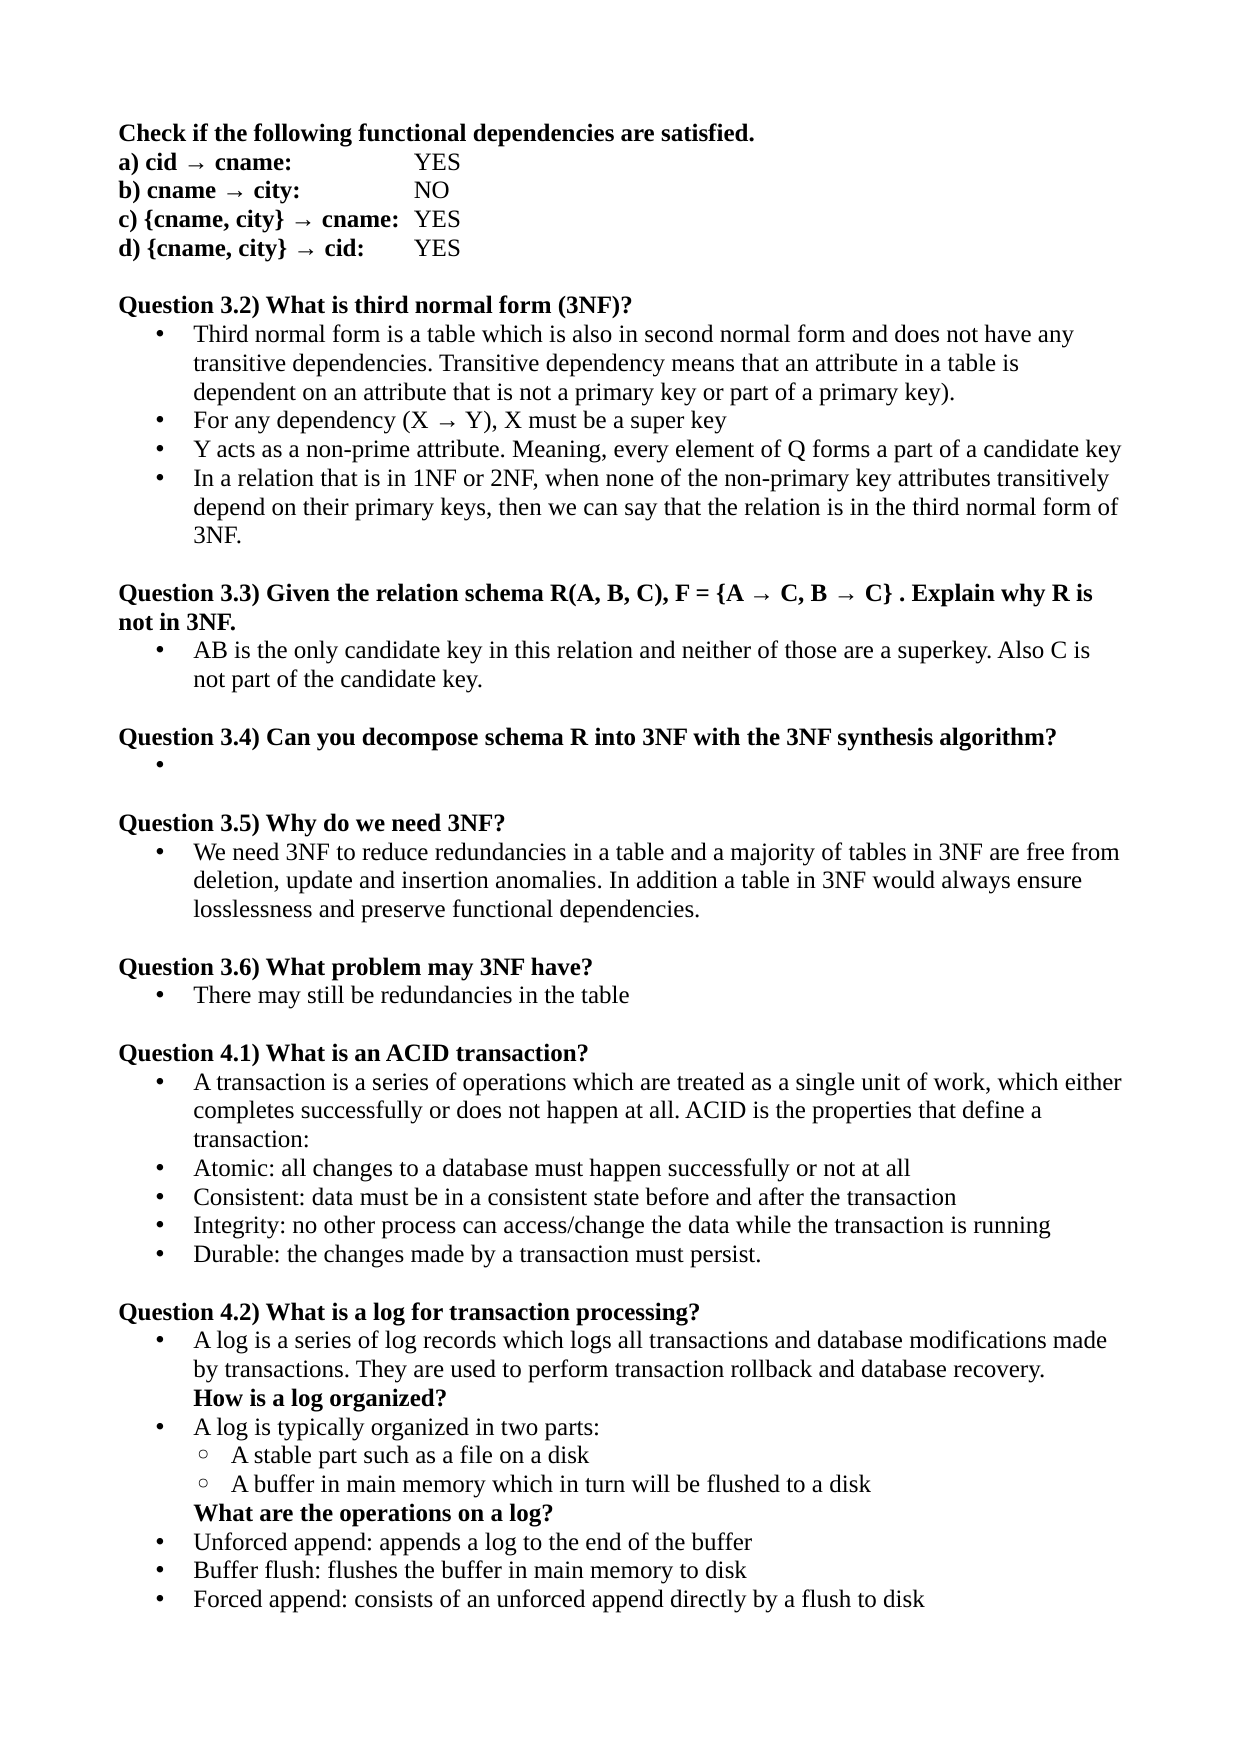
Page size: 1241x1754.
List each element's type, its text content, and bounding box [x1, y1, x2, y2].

list Integrity: no other process can access/change the data while the transaction is running [156, 1211, 1122, 1239]
list Atomic: all changes to a database must happen successfully or not at all [156, 1153, 1122, 1182]
text Question 3.6) What problem may 3NF have? [118, 952, 1122, 981]
list We need 3NF to reduce redundancies in a table and a majority of tables in 3NF are free from deletion, update and insertion anomalies. In addition a table in 3NF would always ensure losslessness and preserve functional dependencies. [156, 837, 1122, 923]
list How is a log organized? [156, 1383, 1122, 1412]
list For any dependency (X → Y), X must be a super key [156, 406, 1122, 434]
list In a relation that is in 1NF or 2NF, when none of the non-primary key attributes transitively depend on their primary keys, then we can say that the relation is in the third normal form of 3NF. [156, 463, 1122, 549]
text b) cname → city: NO [118, 176, 1122, 204]
list A log is typically organized in two parts: [156, 1412, 1122, 1441]
list There may still be redundancies in the table [156, 981, 1122, 1009]
text a) cid → cname: YES [118, 147, 1122, 176]
list Durable: the changes made by a transaction must persist. [156, 1239, 1122, 1268]
text Question 3.2) What is third normal form (3NF)? [118, 291, 1122, 319]
text Question 4.2) What is a log for transaction processing? [118, 1297, 1122, 1326]
text Check if the following functional dependencies are satisfied. [118, 118, 1122, 147]
text Question 3.5) Why do we need 3NF? [118, 808, 1122, 837]
list A log is a series of log records which logs all transactions and database modifications made by transactions. They are used to perform transaction rollback and database recovery. [156, 1326, 1122, 1383]
text c) {cname, city} → cname: YES [118, 204, 1122, 233]
list A buffer in main memory which in turn will be flushed to a disk [193, 1469, 1122, 1498]
text Question 3.3) Given the relation schema R(A, B, C), F = {A → C, B → C} . Explain why R is not in 3NF. [118, 578, 1122, 636]
list Third normal form is a table which is also in second normal form and does not have any transitive dependencies. Transitive dependency means that an attribute in a table is dependent on an attribute that is not a primary key or part of a primary key). [156, 319, 1122, 406]
list Forced append: consists of an unforced append directly by a flush to disk [156, 1584, 1122, 1613]
list Y acts as a non-prime attribute. Meaning, every element of Q forms a part of a candidate key [156, 434, 1122, 463]
list Buffer flush: flushes the buffer in main memory to disk [156, 1556, 1122, 1584]
text Question 4.1) What is an ACID transaction? [118, 1038, 1122, 1067]
list AB is the only candidate key in this relation and neither of those are a superkey. Also C is not part of the candidate key. [156, 636, 1122, 693]
list What are the operations on a log? [156, 1498, 1122, 1527]
list A stable part such as a file on a disk [193, 1441, 1122, 1469]
text Question 3.4) Can you decompose schema R into 3NF with the 3NF synthesis algorithm? [118, 722, 1122, 751]
list Consistent: data must be in a consistent state before and after the transaction [156, 1182, 1122, 1211]
list A transaction is a series of operations which are treated as a single unit of work, which either completes successfully or does not happen at all. ACID is the properties that define a transaction: [156, 1067, 1122, 1153]
list Unforced append: appends a log to the end of the buffer [156, 1527, 1122, 1556]
text d) {cname, city} → cid: YES [118, 233, 1122, 262]
